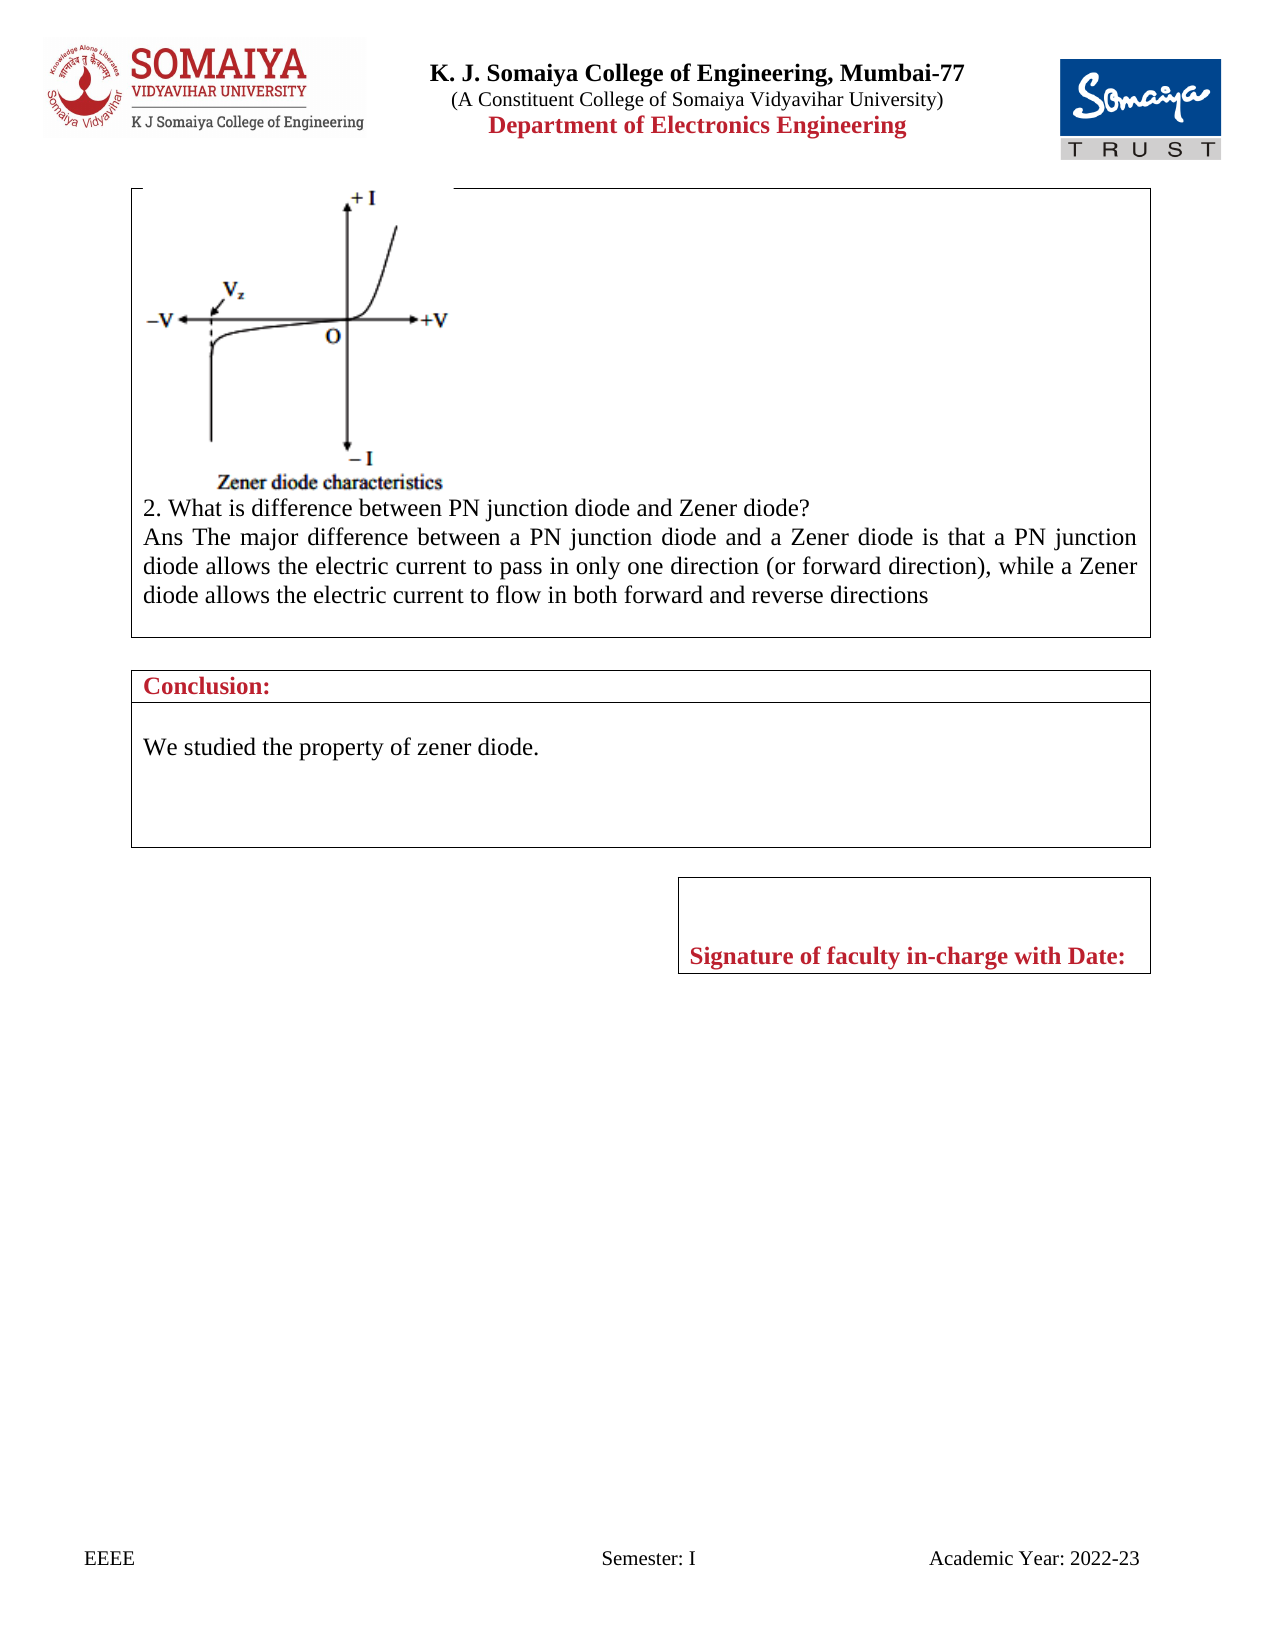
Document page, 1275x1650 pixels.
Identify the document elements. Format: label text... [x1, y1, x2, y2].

table_cell We studied the property of zener diode. [132, 703, 1150, 847]
table_cell 2. What is difference between PN junction diode and Zener diode? Ans The major difference between a PN junction diode and a Zener diode is that a PN junction diode allows the electric current to pass in only one direction (or forward direction), while a Zener diode allows the electric current to flow in both forward and reverse directions [132, 189, 1150, 637]
table_header Signature of faculty in-charge with Date: [679, 878, 1150, 972]
table_header Conclusion: [132, 671, 1150, 702]
